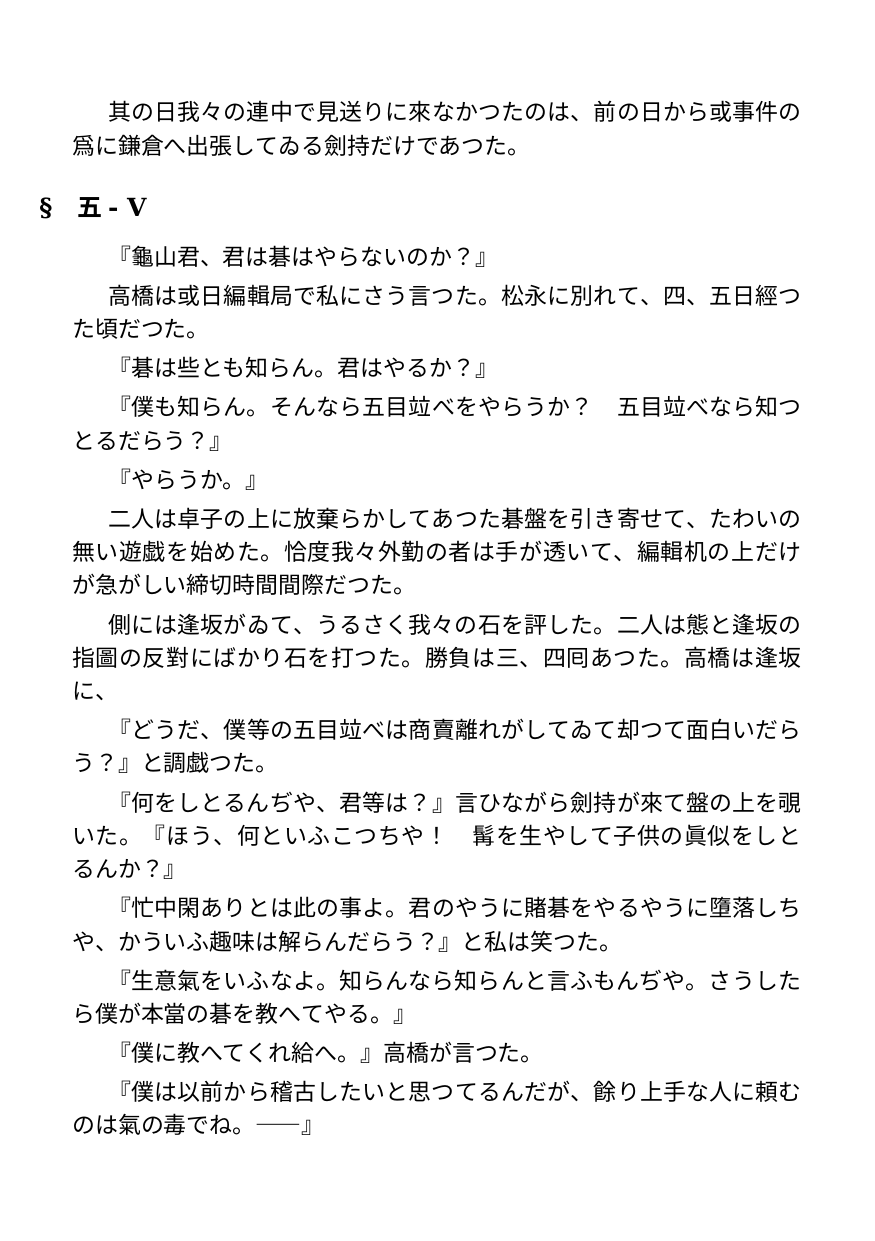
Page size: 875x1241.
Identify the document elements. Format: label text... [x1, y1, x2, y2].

text 『僕も知らん。そんなら五目竝べをやらうか？ 五目竝べなら知つとるだらう？』 [72, 389, 802, 456]
text 『僕は以前から稽古したいと思つてるんだが、餘り上手な人に頼むのは氣の毒でね。――』 [72, 1074, 802, 1141]
text 『何をしとるんぢや、君等は？』言ひながら劍持が來て盤の上を覗いた。『ほう、何といふこつちや！ 髯を生やして子供の眞似をしとるんか？』 [72, 784, 802, 884]
text 『どうだ、僕等の五目竝べは商賣離れがしてゐて却つて面白いだらう？』と調戯つた。 [72, 712, 802, 778]
text 其の日我々の連中で見送りに來なかつたのは、前の日から或事件の爲に鎌倉へ出張してゐる劍持だけであつた。 [72, 94, 802, 161]
subtitle § 五 - V [36, 184, 838, 227]
text 二人は卓子の上に放棄らかしてあつた碁盤を引き寄せて、たわいの無い遊戯を始めた。恰度我々外勤の者は手が透いて、編輯机の上だけが急がしい締切時間間際だつた。 [72, 501, 802, 601]
text 『やらうか。』 [72, 462, 802, 495]
text 『龜山君、君は碁はやらないのか？』 [72, 238, 802, 272]
text 『碁は些とも知らん。君はやるか？』 [72, 350, 802, 383]
text 『僕に教へてくれ給へ。』高橋が言つた。 [72, 1035, 802, 1068]
text 『生意氣をいふなよ。知らんなら知らんと言ふもんぢや。さうしたら僕が本當の碁を教へてやる。』 [72, 962, 802, 1029]
text 側には逢坂がゐて、うるさく我々の石を評した。二人は態と逢坂の指圖の反對にばかり石を打つた。勝負は三、四囘あつた。高橋は逢坂に、 [72, 606, 802, 706]
text 高橋は或日編輯局で私にさう言つた。松永に別れて、四、五日經つた頃だつた。 [72, 278, 802, 344]
text 『忙中閑ありとは此の事よ。君のやうに賭碁をやるやうに墮落しちや、かういふ趣味は解らんだらう？』と私は笑つた。 [72, 890, 802, 957]
